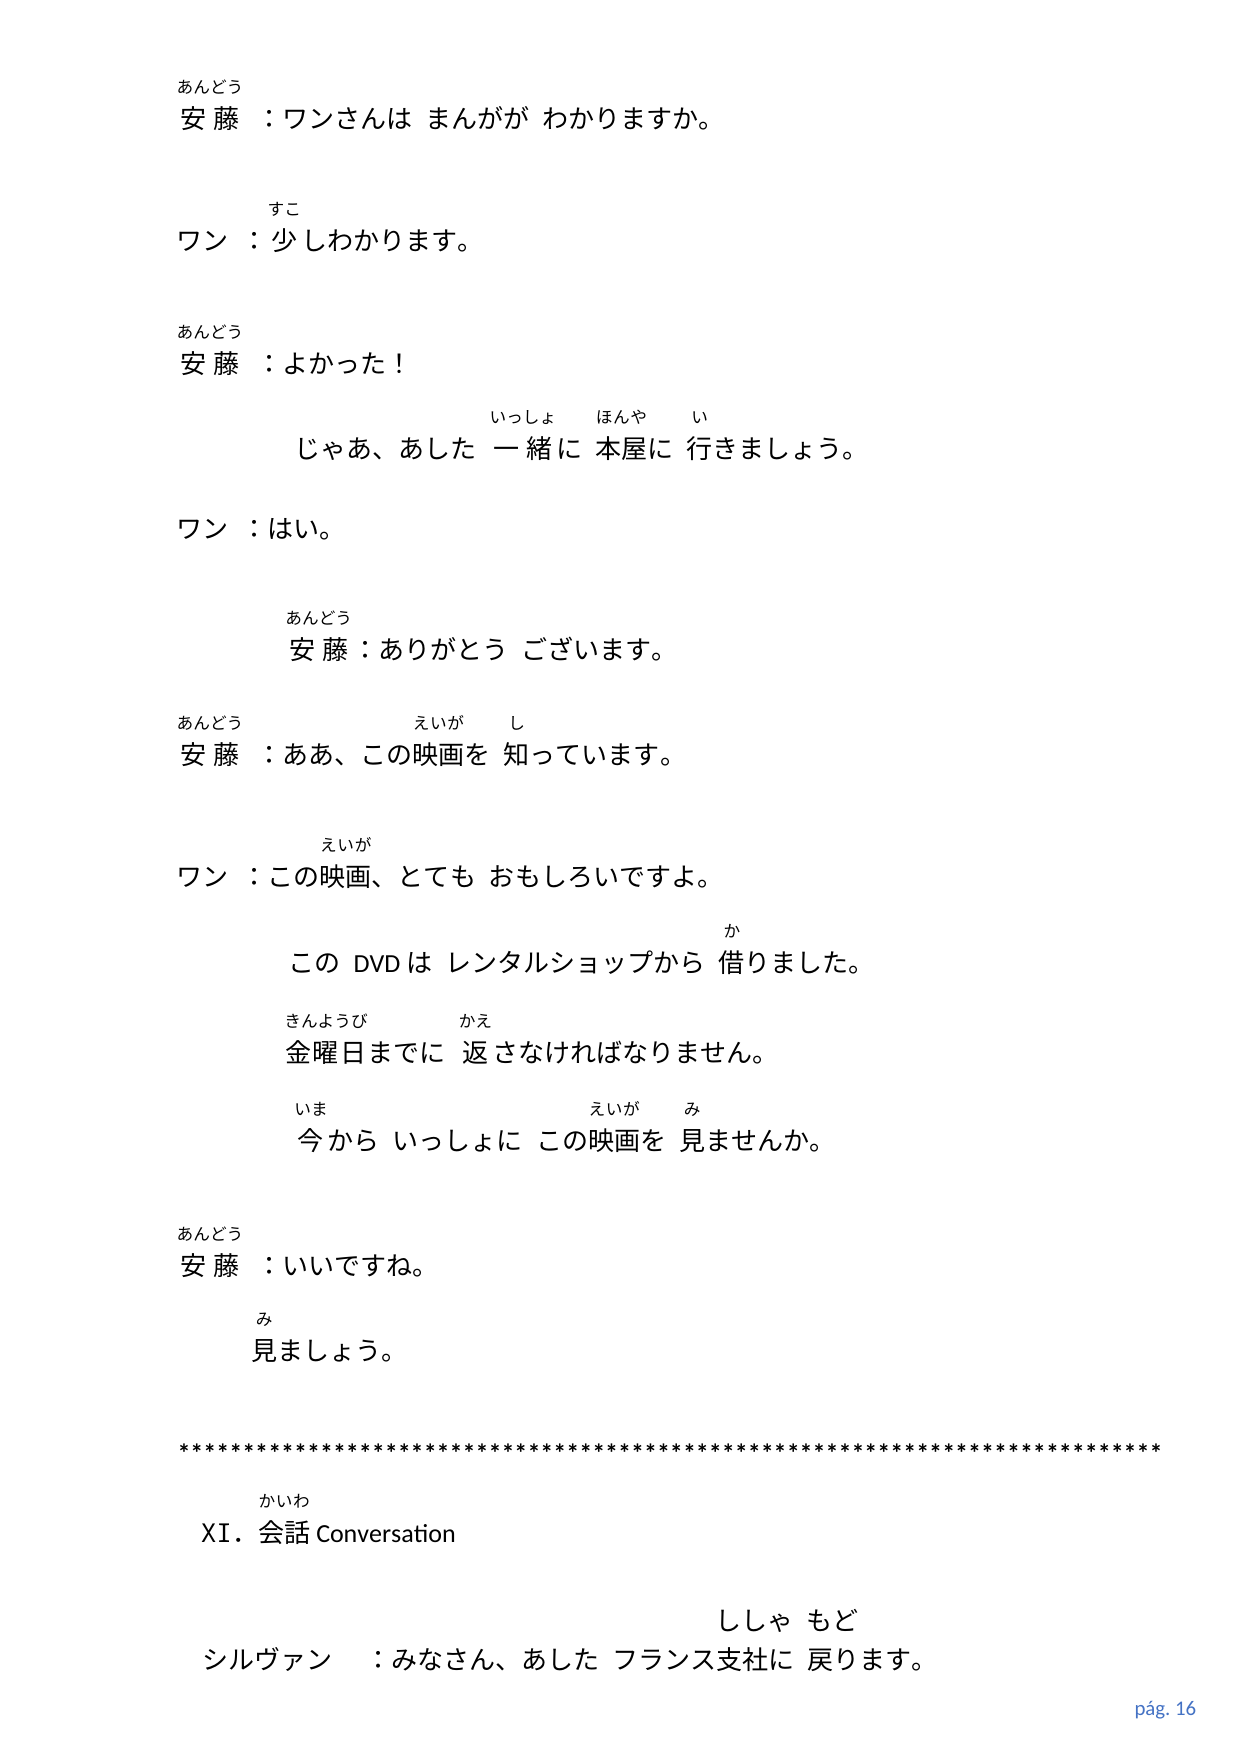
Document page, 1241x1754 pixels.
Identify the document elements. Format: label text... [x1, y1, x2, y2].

text この DVD は レンタルショップから 借かりました。 [176, 918, 1196, 980]
text 見みましょう。 [177, 1306, 1196, 1368]
table_header シルヴァン [202, 1640, 365, 1677]
text 安藤あんどう ：よかった！ [176, 319, 920, 381]
text 安藤あんどう ：いいですね。 [176, 1221, 920, 1282]
text 安藤あんどう ：ああ、この映画えいがを 知しっています。 [176, 710, 920, 772]
text ししゃ もど [715, 1600, 1196, 1638]
text ワン ：はい。 [176, 508, 920, 546]
text 金曜日きんようびまでに 返かえさなければなりません。 [176, 1008, 1196, 1070]
text ワン ：この映画えいが、とても おもしろいですよ。 [176, 832, 920, 894]
text XI．会話かいわ Conversation [201, 1488, 1196, 1550]
text 安藤あんどう ：ワンさんは まんがが わかりますか。 [176, 74, 920, 136]
text じゃあ、あした 一緒いっしょに 本屋ほんやに 行いきましょう。 [176, 404, 1196, 466]
text **************************************************************************** [177, 1438, 1196, 1469]
text 安藤あんどう：ありがとう ございます。 [176, 605, 1196, 667]
text 今いまから いっしょに この映画えいがを 見みませんか。 [176, 1096, 1196, 1158]
table_header ：みなさん、あした フランス支社に 戻ります。 [365, 1640, 961, 1677]
text ワン ：少すこしわかります。 [176, 196, 920, 258]
